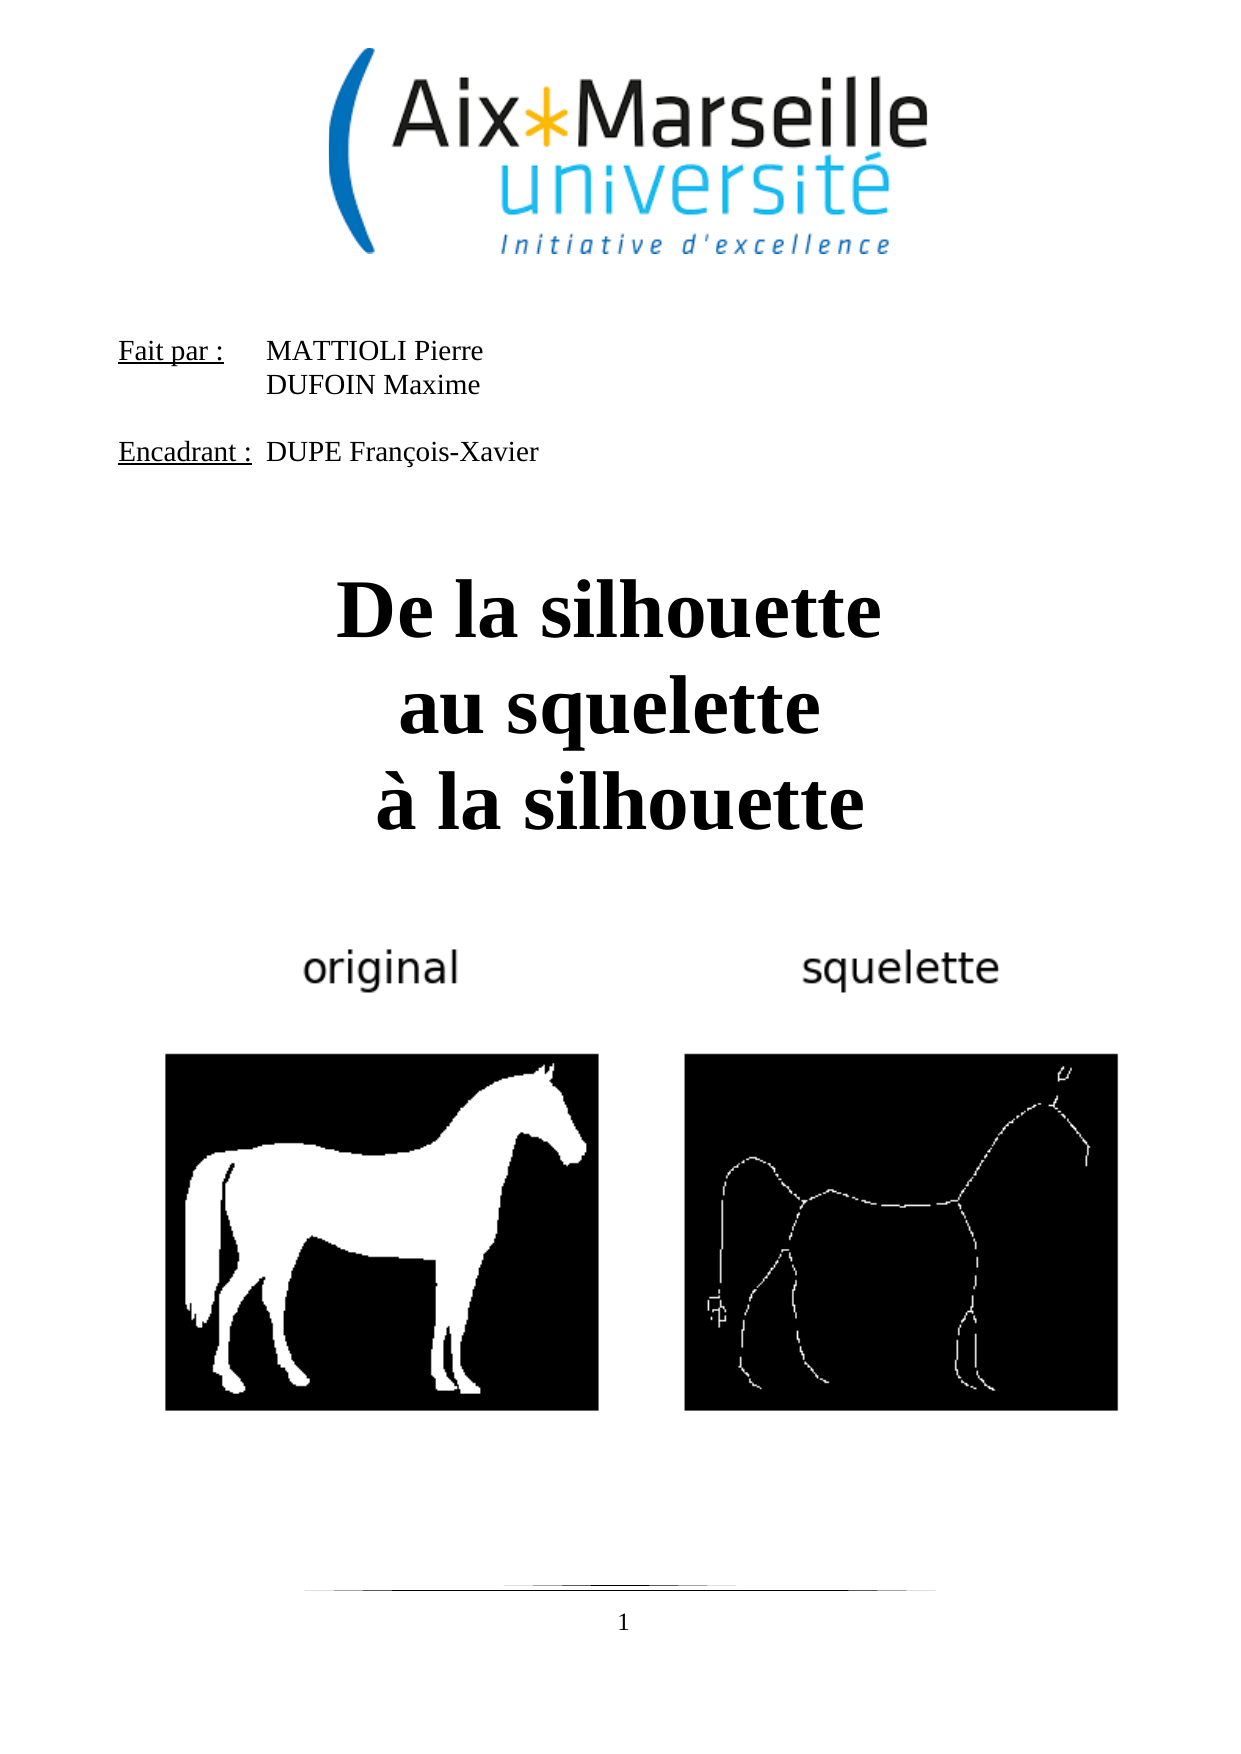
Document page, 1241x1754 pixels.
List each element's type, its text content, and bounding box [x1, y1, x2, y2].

text au squelette [118, 655, 1122, 751]
text à la silhouette [118, 751, 1122, 847]
text DUFOIN Maxime [118, 367, 1122, 400]
text De la silhouette [118, 559, 1122, 655]
text Fait par : MATTIOLI Pierre [118, 333, 1122, 367]
picture [12, 922, 1240, 1537]
text Encadrant : DUPE François-Xavier [118, 434, 1122, 467]
picture [328, 48, 928, 254]
